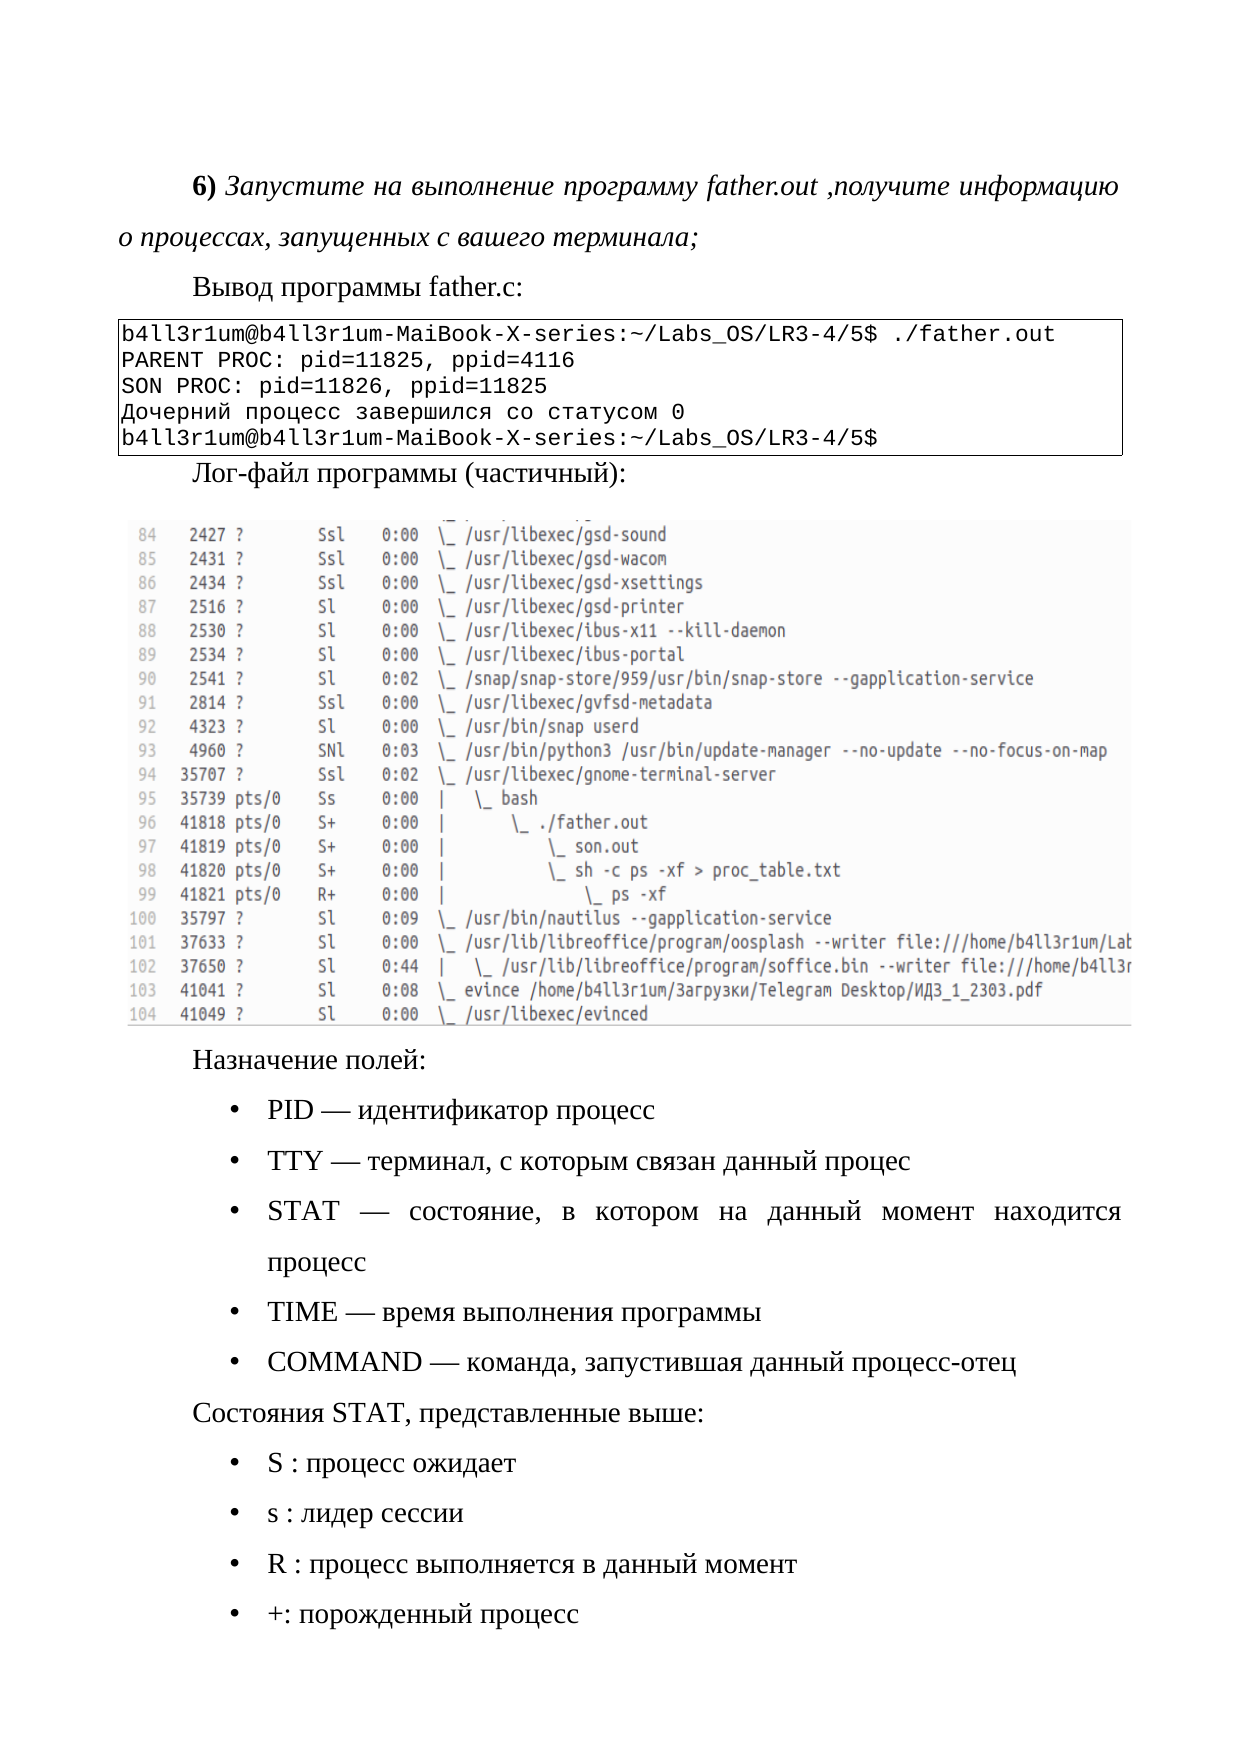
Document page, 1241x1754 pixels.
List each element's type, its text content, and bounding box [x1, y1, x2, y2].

text SON PROC: pid=11826, ppid=11825 [119, 371, 1122, 397]
text b4ll3r1um@b4ll3r1um-MaiBook-X-series:~/Labs_OS/LR3-4/5$ [119, 423, 1122, 455]
picture [127, 520, 1132, 1026]
list TTY — терминал, с которым связан данный процес [229, 1143, 1122, 1176]
text Назначение полей: [118, 505, 1122, 1076]
text Состояния STAT, представленные выше: [118, 1395, 1122, 1428]
list s : лидер сессии [229, 1496, 1122, 1529]
list COMMAND — команда, запустившая данный процесс-отец [229, 1344, 1122, 1378]
text Вывод программы father.c: [118, 269, 1122, 303]
text Дочерний процесс завершился со статусом 0 [119, 397, 1122, 423]
list +: порожденный процесс [229, 1596, 1122, 1630]
list S : процесс ожидает [229, 1445, 1122, 1479]
list TIME — время выполнения программы [229, 1294, 1122, 1328]
text Лог-файл программы (частичный): [118, 456, 1122, 489]
list R : процесс выполняется в данный момент [229, 1546, 1122, 1579]
list PID — идентификатор процесс [229, 1092, 1122, 1126]
text PARENT PROC: pid=11825, ppid=4116 [119, 345, 1122, 371]
list STAT — состояние, в котором на данный момент находится процесс [229, 1193, 1122, 1277]
text 6) Запустите на выполнение программу father.out ,получите информацию о процессах, запущенных с вашего терминала; [118, 168, 1122, 252]
text b4ll3r1um@b4ll3r1um-MaiBook-X-series:~/Labs_OS/LR3-4/5$ ./father.out [119, 320, 1122, 345]
